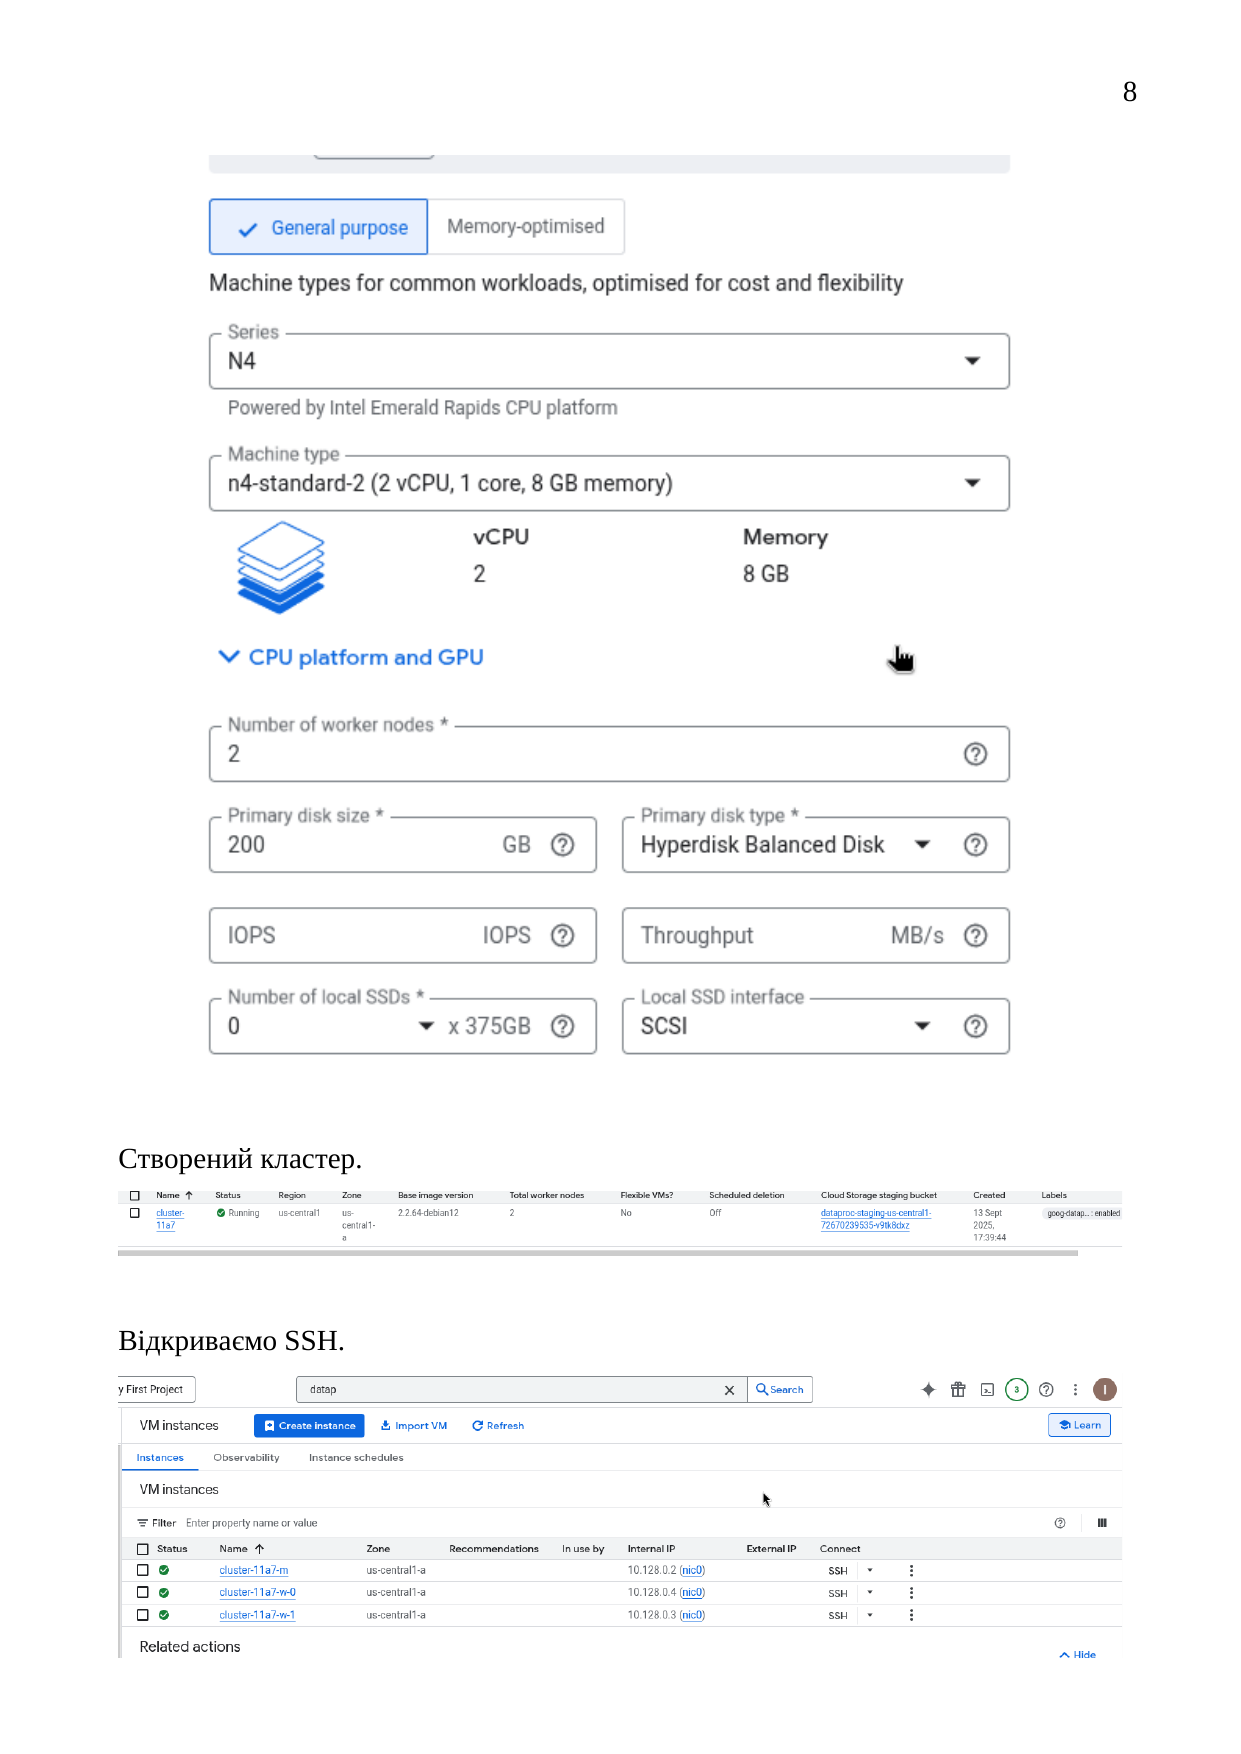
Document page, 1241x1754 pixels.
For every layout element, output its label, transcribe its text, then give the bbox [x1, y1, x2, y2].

picture [118, 1191, 1123, 1257]
text Відкриваємо SSH. [118, 1323, 1122, 1357]
picture [178, 155, 1062, 1075]
text Створений кластер. [118, 1141, 1122, 1175]
picture [118, 1373, 1123, 1658]
